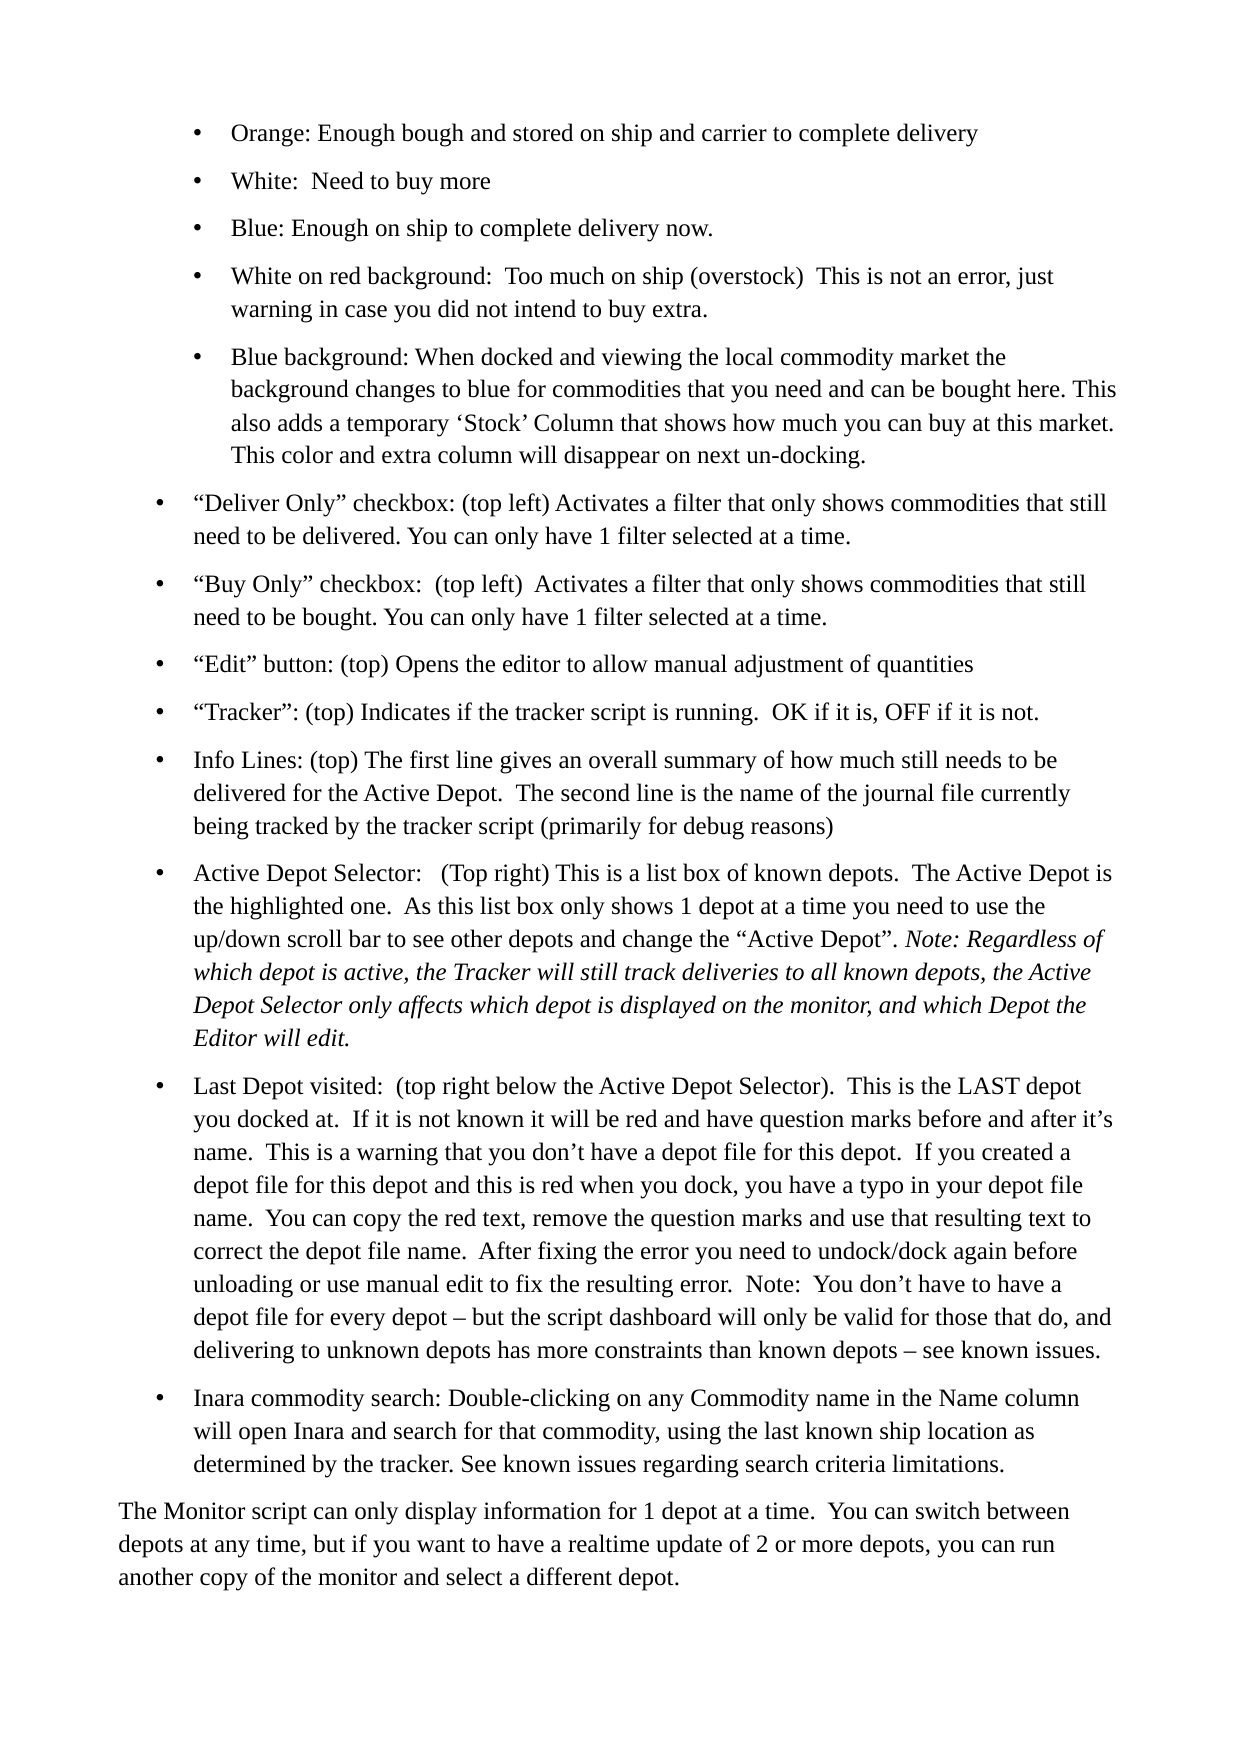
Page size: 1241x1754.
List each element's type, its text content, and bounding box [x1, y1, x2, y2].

list White on red background: Too much on ship (overstock) This is not an error, just warning in case you did not intend to buy extra. [193, 261, 1122, 323]
list “Deliver Only” checkbox: (top left) Activates a filter that only shows commodities that still need to be delivered. You can only have 1 filter selected at a time. [156, 488, 1122, 550]
list Info Lines: (top) The first line gives an overall summary of how much still needs to be delivered for the Active Depot. The second line is the name of the journal file currently being tracked by the tracker script (primarily for debug reasons) [156, 745, 1122, 839]
text The Monitor script can only display information for 1 depot at a time. You can switch between depots at any time, but if you want to have a realtime update of 2 or more depots, you can run another copy of the monitor and select a different depot. [118, 1496, 1122, 1591]
list Last Depot visited: (top right below the Active Depot Selector). This is the LAST depot you docked at. If it is not known it will be red and have question marks before and after it’s name. This is a warning that you don’t have a depot file for this depot. If you created a depot file for this depot and this is red when you dock, you have a typo in your depot file name. You can copy the red text, remove the question marks and use that resulting text to correct the depot file name. After fixing the error you need to undock/dock again before unloading or use manual edit to fix the resulting error. Note: You don’t have to have a depot file for every depot – but the script dashboard will only be valid for those that do, and delivering to unknown depots has more constraints than known depots – see known issues. [156, 1071, 1122, 1364]
list Blue: Enough on ship to complete delivery now. [193, 213, 1122, 242]
list Inara commodity search: Double-clicking on any Commodity name in the Name column will open Inara and search for that commodity, using the last known ship location as determined by the tracker. See known issues regarding search criteria limitations. [156, 1383, 1122, 1478]
list “Buy Only” checkbox: (top left) Activates a filter that only shows commodities that still need to be bought. You can only have 1 filter selected at a time. [156, 569, 1122, 631]
list “Edit” button: (top) Opens the editor to allow manual adjustment of quantities [156, 649, 1122, 678]
list Blue background: When docked and viewing the local commodity market the background changes to blue for commodities that you need and can be bought here. This also adds a temporary ‘Stock’ Column that shows how much you can buy at this market. This color and extra column will disappear on next un-docking. [193, 342, 1122, 469]
list Orange: Enough bough and stored on ship and carrier to complete delivery [193, 118, 1122, 147]
list White: Need to buy more [193, 166, 1122, 194]
list “Tracker”: (top) Indicates if the tracker script is running. OK if it is, OFF if it is not. [156, 697, 1122, 726]
list Active Depot Selector: (Top right) This is a list box of known depots. The Active Depot is the highlighted one. As this list box only shows 1 depot at a time you need to use the up/down scroll bar to see other depots and change the “Active Depot”. Note: Regardless of which depot is active, the Tracker will still track deliveries to all known depots, the Active Depot Selector only affects which depot is displayed on the monitor, and which Depot the Editor will edit. [156, 858, 1122, 1052]
